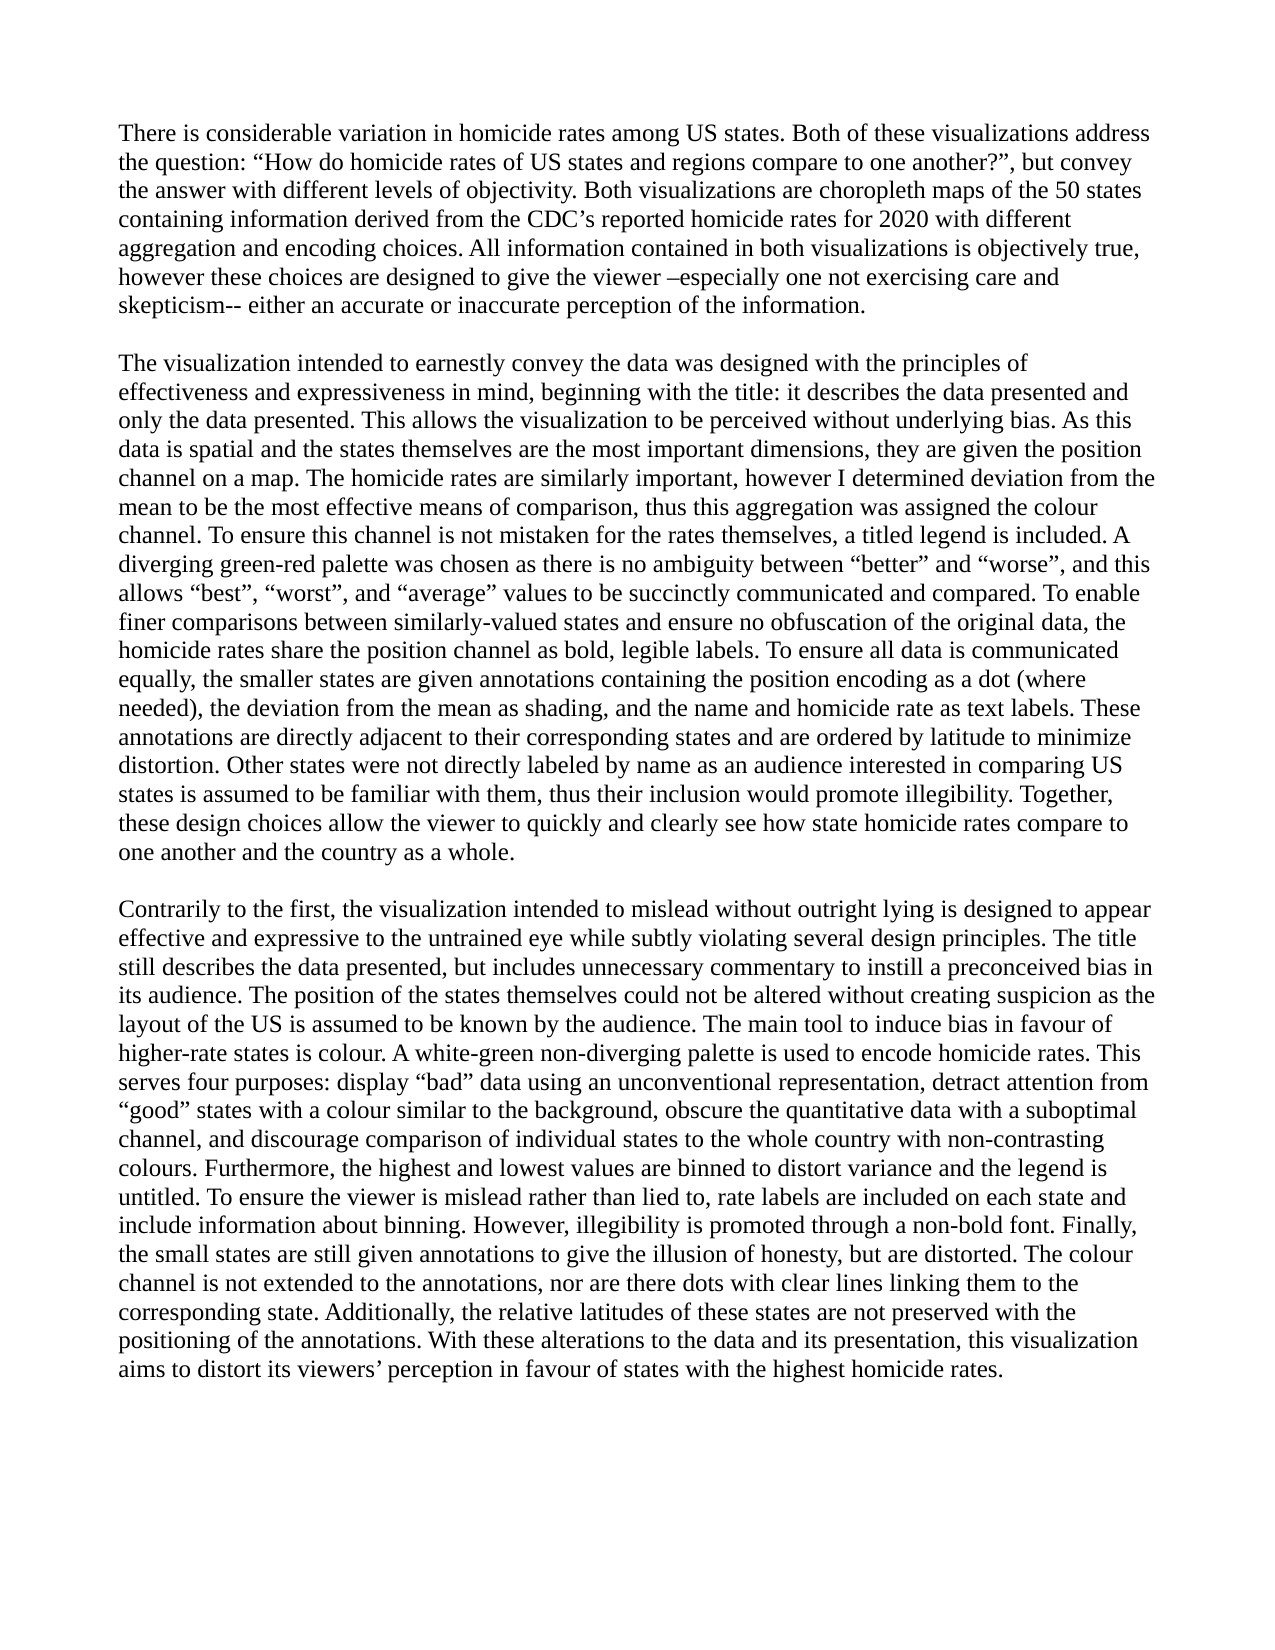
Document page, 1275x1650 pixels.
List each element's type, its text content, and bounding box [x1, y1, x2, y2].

text Contrarily to the first, the visualization intended to mislead without outright lying is designed to appear effective and expressive to the untrained eye while subtly violating several design principles. The title still describes the data presented, but includes unnecessary commentary to instill a preconceived bias in its audience. The position of the states themselves could not be altered without creating suspicion as the layout of the US is assumed to be known by the audience. The main tool to induce bias in favour of higher-rate states is colour. A white-green non-diverging palette is used to encode homicide rates. This serves four purposes: display “bad” data using an unconventional representation, detract attention from “good” states with a colour similar to the background, obscure the quantitative data with a suboptimal channel, and discourage comparison of individual states to the whole country with non-contrasting colours. Furthermore, the highest and lowest values are binned to distort variance and the legend is untitled. To ensure the viewer is mislead rather than lied to, rate labels are included on each state and include information about binning. However, illegibility is promoted through a non-bold font. Finally, the small states are still given annotations to give the illusion of honesty, but are distorted. The colour channel is not extended to the annotations, nor are there dots with clear lines linking them to the corresponding state. Additionally, the relative latitudes of these states are not preserved with the positioning of the annotations. With these alterations to the data and its presentation, this visualization aims to distort its viewers’ perception in favour of states with the highest homicide rates. [118, 894, 1157, 1383]
text There is considerable variation in homicide rates among US states. Both of these visualizations address the question: “How do homicide rates of US states and regions compare to one another?”, but convey the answer with different levels of objectivity. Both visualizations are choropleth maps of the 50 states containing information derived from the CDC’s reported homicide rates for 2020 with different aggregation and encoding choices. All information contained in both visualizations is objectively true, however these choices are designed to give the viewer –especially one not exercising care and skepticism-- either an accurate or inaccurate perception of the information. [118, 118, 1157, 319]
text The visualization intended to earnestly convey the data was designed with the principles of effectiveness and expressiveness in mind, beginning with the title: it describes the data presented and only the data presented. This allows the visualization to be perceived without underlying bias. As this data is spatial and the states themselves are the most important dimensions, they are given the position channel on a map. The homicide rates are similarly important, however I determined deviation from the mean to be the most effective means of comparison, thus this aggregation was assigned the colour channel. To ensure this channel is not mistaken for the rates themselves, a titled legend is included. A diverging green-red palette was chosen as there is no ambiguity between “better” and “worse”, and this allows “best”, “worst”, and “average” values to be succinctly communicated and compared. To enable finer comparisons between similarly-valued states and ensure no obfuscation of the original data, the homicide rates share the position channel as bold, legible labels. To ensure all data is communicated equally, the smaller states are given annotations containing the position encoding as a dot (where needed), the deviation from the mean as shading, and the name and homicide rate as text labels. These annotations are directly adjacent to their corresponding states and are ordered by latitude to minimize distortion. Other states were not directly labeled by name as an audience interested in comparing US states is assumed to be familiar with them, thus their inclusion would promote illegibility. Together, these design choices allow the viewer to quickly and clearly see how state homicide rates compare to one another and the country as a whole. [118, 348, 1157, 866]
